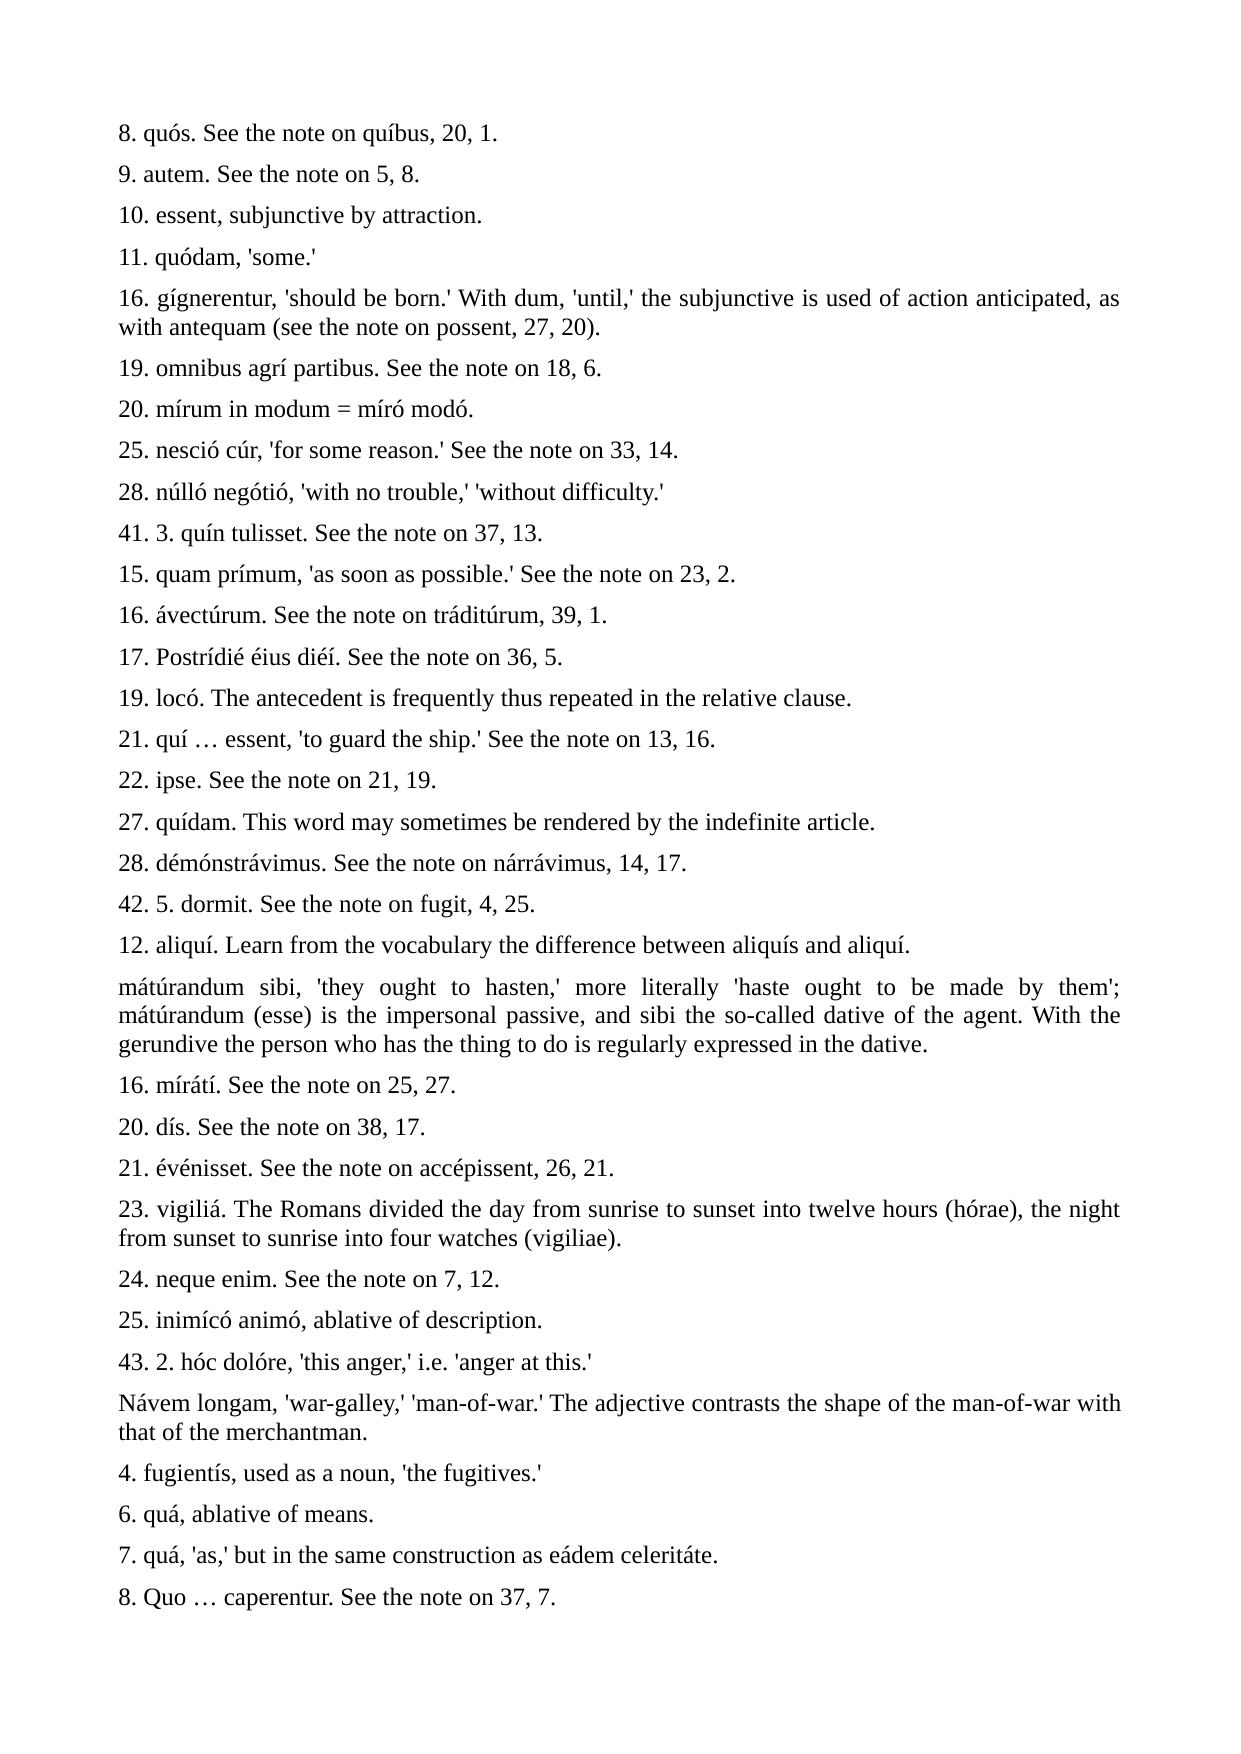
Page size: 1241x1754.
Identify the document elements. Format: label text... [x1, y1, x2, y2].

text 6. quá, ablative of means. [118, 1499, 1122, 1528]
text 20. mírum in modum = míró modó. [118, 394, 1122, 423]
text 7. quá, 'as,' but in the same construction as eádem celeritáte. [118, 1541, 1122, 1569]
text 4. fugientís, used as a noun, 'the fugitives.' [118, 1458, 1122, 1487]
text 16. ávectúrum. See the note on tráditúrum, 39, 1. [118, 601, 1122, 629]
text 16. mírátí. See the note on 25, 27. [118, 1071, 1122, 1099]
text 16. gígnerentur, 'should be born.' With dum, 'until,' the subjunctive is used of action anticipated, as with antequam (see the note on possent, 27, 20). [118, 283, 1122, 341]
text 8. Quo … caperentur. See the note on 37, 7. [118, 1582, 1122, 1611]
text 42. 5. dormit. See the note on fugit, 4, 25. [118, 889, 1122, 918]
text 20. dís. See the note on 38, 17. [118, 1112, 1122, 1141]
text 24. neque enim. See the note on 7, 12. [118, 1264, 1122, 1293]
text 21. quí … essent, 'to guard the ship.' See the note on 13, 16. [118, 724, 1122, 753]
text 19. omnibus agrí partibus. See the note on 18, 6. [118, 353, 1122, 382]
text 28. démónstrávimus. See the note on nárrávimus, 14, 17. [118, 848, 1122, 877]
text 9. autem. See the note on 5, 8. [118, 159, 1122, 188]
text 27. quídam. This word may sometimes be rendered by the indefinite article. [118, 807, 1122, 836]
text Návem longam, 'war-galley,' 'man-of-war.' The adjective contrasts the shape of the man-of-war with that of the merchantman. [118, 1388, 1122, 1446]
text 43. 2. hóc dolóre, 'this anger,' i.e. 'anger at this.' [118, 1347, 1122, 1376]
text 15. quam prímum, 'as soon as possible.' See the note on 23, 2. [118, 559, 1122, 588]
text 17. Postrídié éius diéí. See the note on 36, 5. [118, 642, 1122, 671]
text 25. inimícó animó, ablative of description. [118, 1306, 1122, 1334]
text 41. 3. quín tulisset. See the note on 37, 13. [118, 518, 1122, 547]
text 22. ipse. See the note on 21, 19. [118, 766, 1122, 794]
text 19. locó. The antecedent is frequently thus repeated in the relative clause. [118, 683, 1122, 712]
text 11. quódam, 'some.' [118, 242, 1122, 271]
text 28. núlló negótió, 'with no trouble,' 'without difficulty.' [118, 477, 1122, 506]
text 21. événisset. See the note on accépissent, 26, 21. [118, 1153, 1122, 1182]
text 10. essent, subjunctive by attraction. [118, 201, 1122, 229]
text 8. quós. See the note on quíbus, 20, 1. [118, 118, 1122, 147]
text 12. aliquí. Learn from the vocabulary the difference between aliquís and aliquí. [118, 931, 1122, 959]
text 25. nesció cúr, 'for some reason.' See the note on 33, 14. [118, 436, 1122, 464]
text 23. vigiliá. The Romans divided the day from sunrise to sunset into twelve hours (hórae), the night from sunset to sunrise into four watches (vigiliae). [118, 1194, 1122, 1252]
text mátúrandum sibi, 'they ought to hasten,' more literally 'haste ought to be made by them'; mátúrandum (esse) is the impersonal passive, and sibi the so-called dative of the agent. With the gerundive the person who has the thing to do is regularly expressed in the dative. [118, 972, 1122, 1058]
